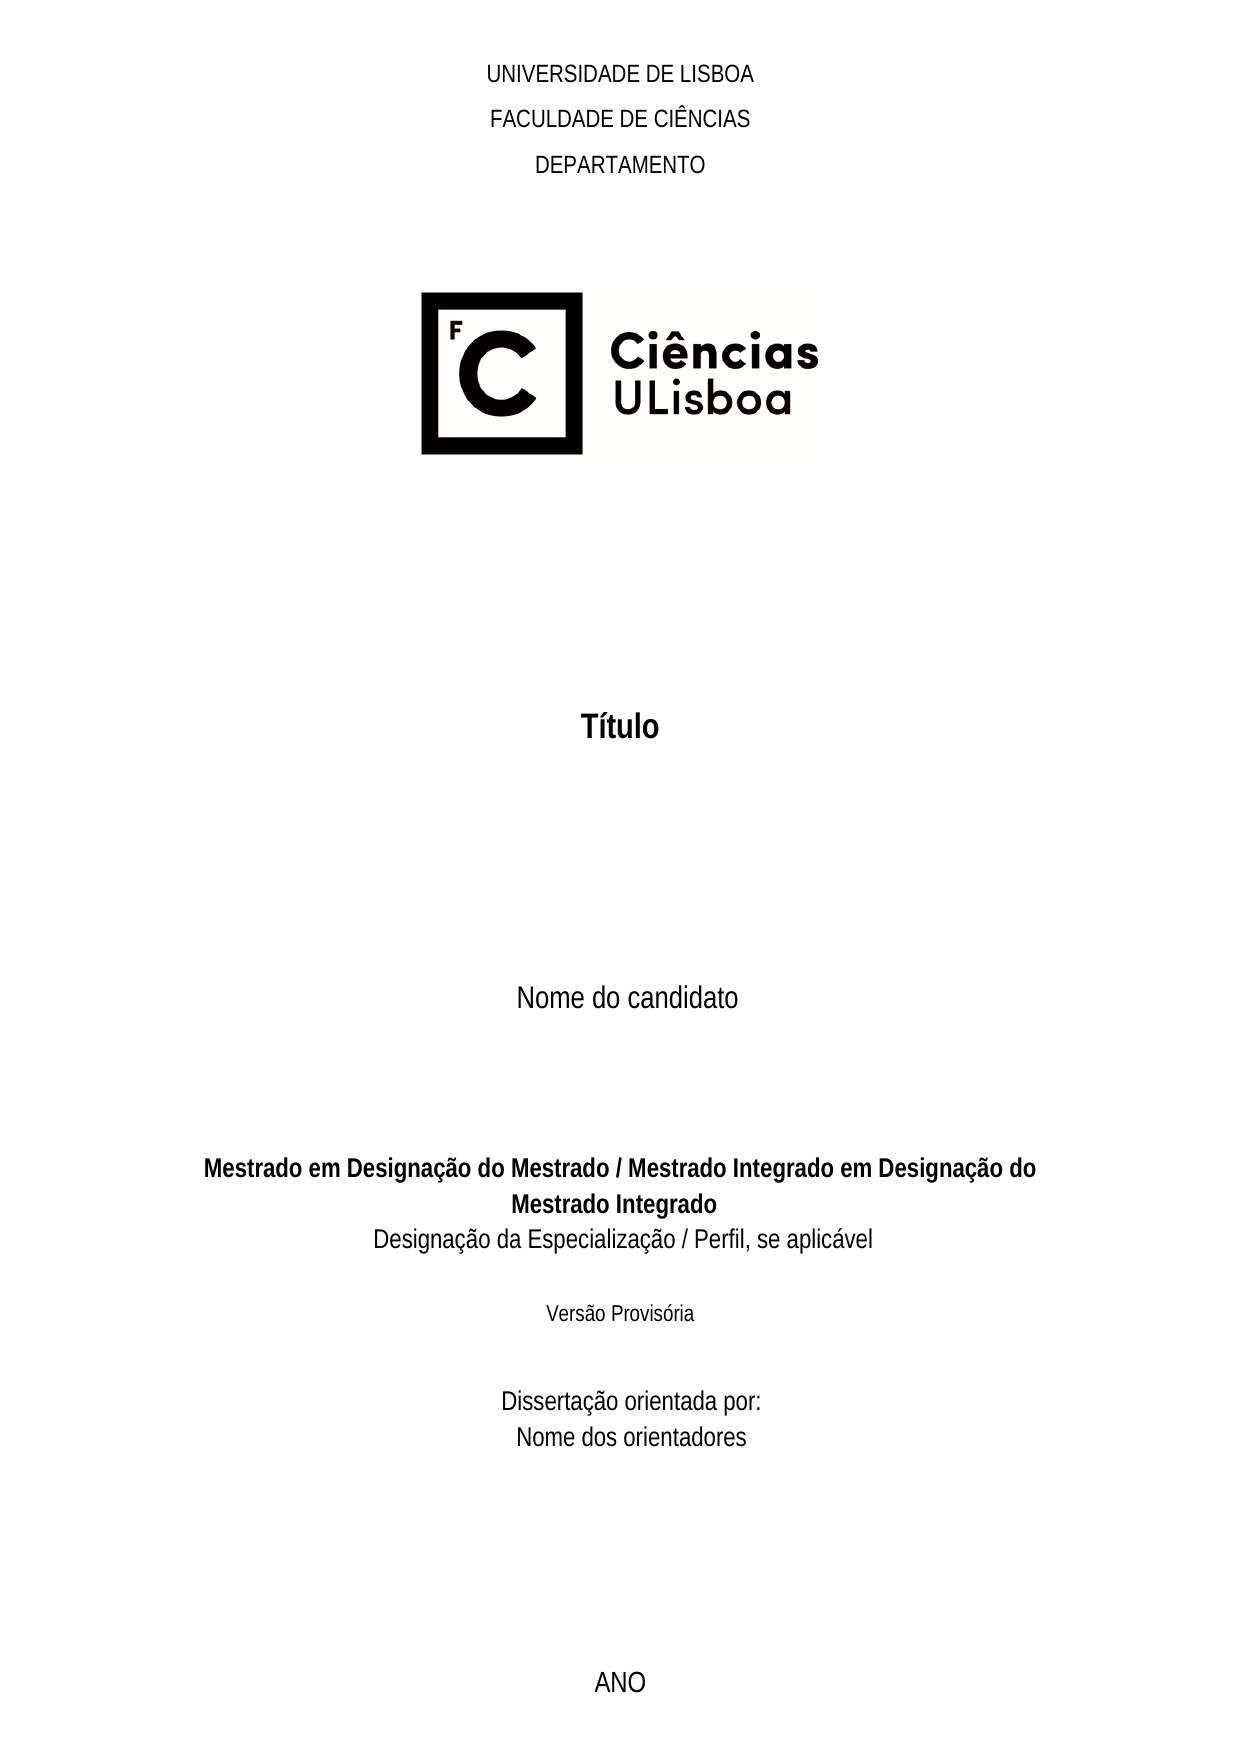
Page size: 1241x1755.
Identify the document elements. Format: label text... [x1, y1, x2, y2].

text Versão Provisória [177, 1300, 1063, 1327]
text Designação da Especialização / Perfil, se aplicável [177, 1223, 1063, 1254]
text FACULDADE DE CIÊNCIAS [177, 104, 1063, 133]
table_header Nome do candidato [177, 960, 1078, 1053]
text UNIVERSIDADE DE LISBOA [177, 59, 1063, 88]
text Mestrado em Designação do Mestrado / Mestrado Integrado em Designação do Mestrado Integrado [177, 1152, 1063, 1219]
table_header Título [166, 644, 1074, 825]
text dEPARTAMENTO [177, 150, 1063, 178]
table_header Dissertação orientada por: Nome dos orientadores [177, 1331, 1086, 1512]
